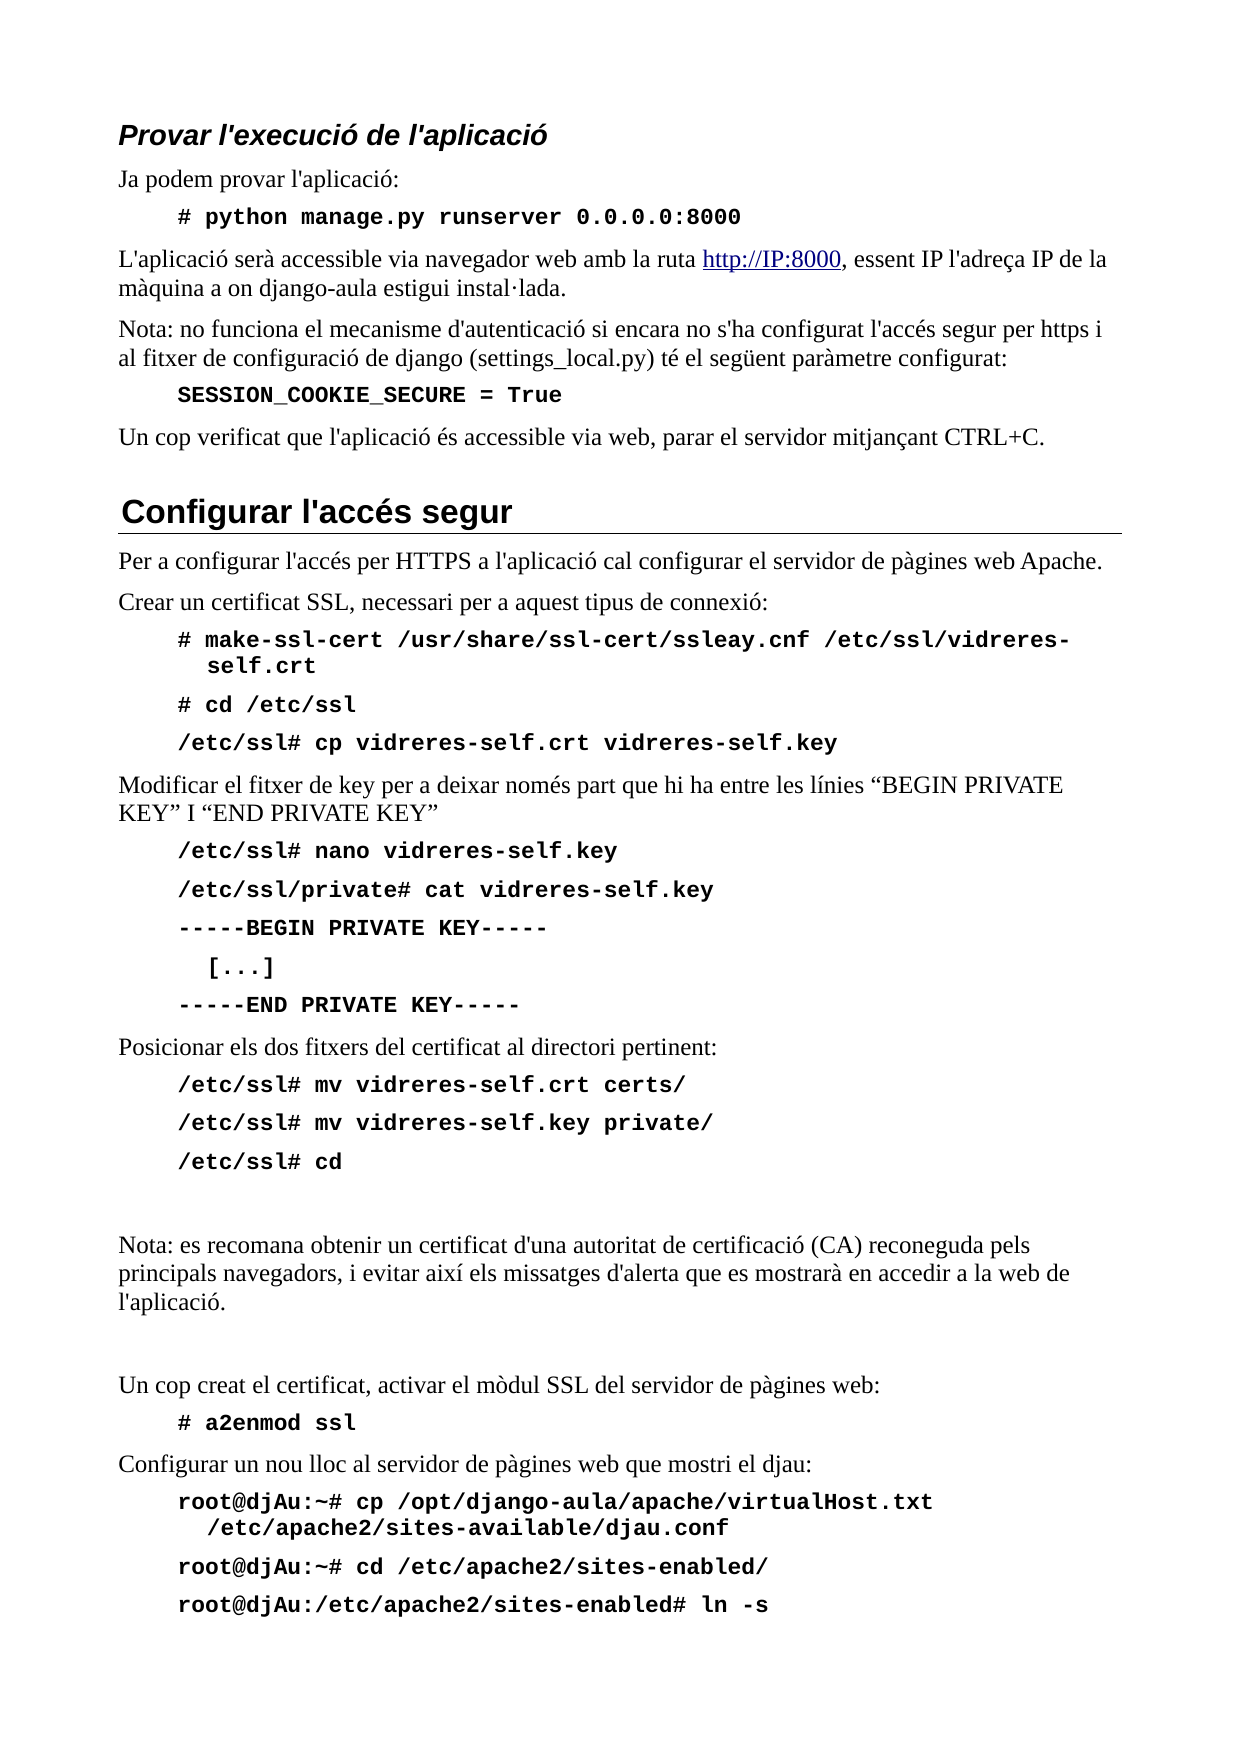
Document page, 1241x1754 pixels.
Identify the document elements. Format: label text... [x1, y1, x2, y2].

text root@djAu:~# cd /etc/apache2/sites-enabled/ [177, 1555, 1122, 1581]
text [...] [177, 955, 1122, 981]
text # cd /etc/ssl [177, 693, 1122, 719]
text L'aplicació serà accessible via navegador web amb la ruta http://IP:8000, essent IP l'adreça IP de la màquina a on django-aula estigui instal·lada. [118, 244, 1122, 301]
subtitle Configurar l'accés segur [118, 488, 1122, 533]
text /etc/ssl# nano vidreres-self.key [177, 840, 1122, 866]
text /etc/ssl# mv vidreres-self.crt certs/ [177, 1073, 1122, 1099]
text /etc/ssl# mv vidreres-self.key private/ [177, 1112, 1122, 1138]
text # make-ssl-cert /usr/share/ssl-cert/ssleay.cnf /etc/ssl/vidreres-self.crt [177, 628, 1122, 680]
subtitle Provar l'execució de l'aplicació [118, 118, 1122, 152]
text Ja podem provar l'aplicació: [118, 164, 1122, 193]
text root@djAu:~# cp /opt/django-aula/apache/virtualHost.txt /etc/apache2/sites-available/djau.conf [177, 1491, 1122, 1543]
text Nota: es recomana obtenir un certificat d'una autoritat de certificació (CA) reconeguda pels principals navegadors, i evitar així els missatges d'alerta que es mostrarà en accedir a la web de l'aplicació. [118, 1230, 1122, 1316]
text -----BEGIN PRIVATE KEY----- [177, 917, 1122, 943]
text Configurar un nou lloc al servidor de pàgines web que mostri el djau: [118, 1449, 1122, 1478]
text Posicionar els dos fitxers del certificat al directori pertinent: [118, 1032, 1122, 1061]
text # a2enmod ssl [177, 1411, 1122, 1437]
text # python manage.py runserver 0.0.0.0:8000 [177, 205, 1122, 231]
text Modificar el fitxer de key per a deixar només part que hi ha entre les línies “BEGIN PRIVATE KEY” I “END PRIVATE KEY” [118, 770, 1122, 827]
text root@djAu:/etc/apache2/sites-enabled# ln -s [177, 1593, 1122, 1619]
text /etc/ssl# cp vidreres-self.crt vidreres-self.key [177, 731, 1122, 757]
text Nota: no funciona el mecanisme d'autenticació si encara no s'ha configurat l'accés segur per https i al fitxer de configuració de django (settings_local.py) té el següent paràmetre configurat: [118, 314, 1122, 371]
text Per a configurar l'accés per HTTPS a l'aplicació cal configurar el servidor de pàgines web Apache. [118, 546, 1122, 575]
text Un cop verificat que l'aplicació és accessible via web, parar el servidor mitjançant CTRL+C. [118, 422, 1122, 451]
text SESSION_COOKIE_SECURE = True [177, 384, 1122, 410]
text Un cop creat el certificat, activar el mòdul SSL del servidor de pàgines web: [118, 1370, 1122, 1398]
text /etc/ssl/private# cat vidreres-self.key [177, 878, 1122, 904]
text /etc/ssl# cd [177, 1150, 1122, 1176]
text Crear un certificat SSL, necessari per a aquest tipus de connexió: [118, 587, 1122, 616]
text -----END PRIVATE KEY----- [177, 993, 1122, 1019]
